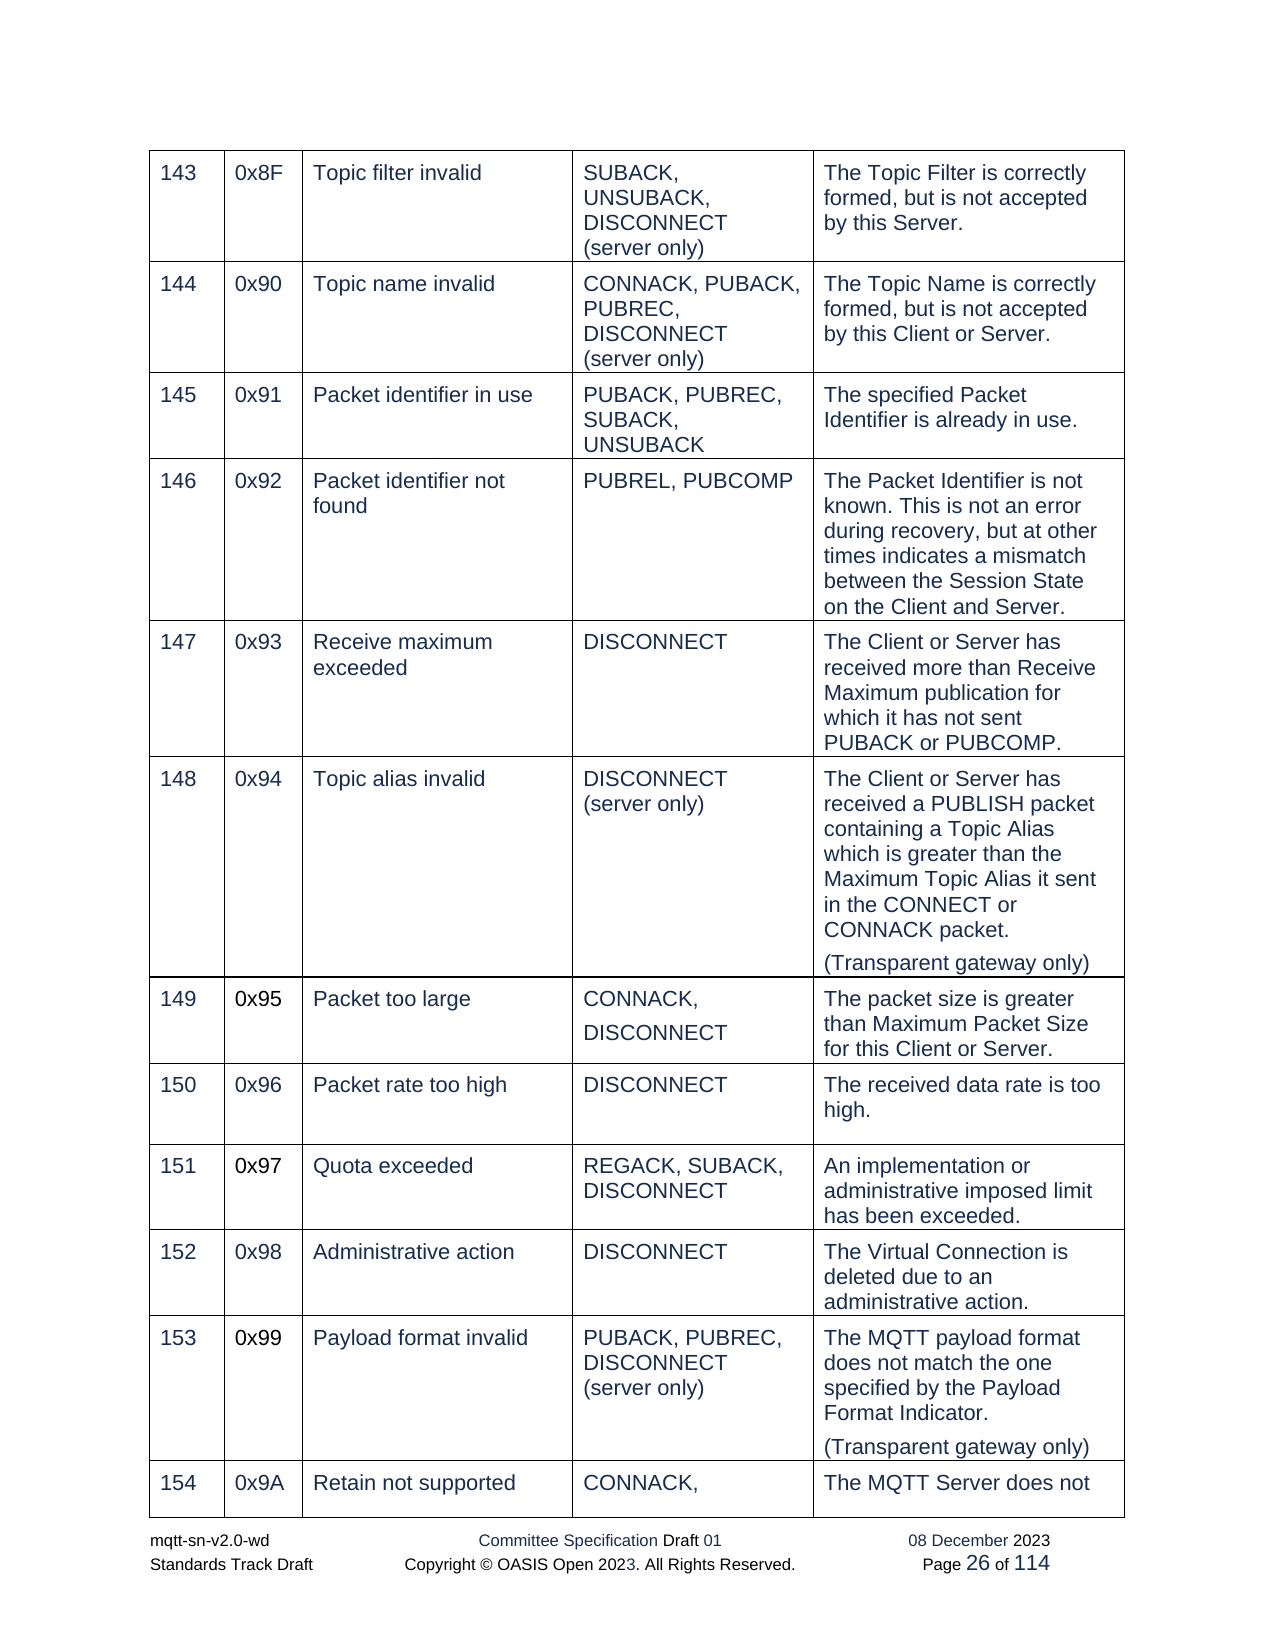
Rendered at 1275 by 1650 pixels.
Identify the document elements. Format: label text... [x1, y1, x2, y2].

table_cell REGACK, SUBACK, DISCONNECT [573, 1145, 813, 1229]
table_cell The packet size is greater than Maximum Packet Size for this Client or Server. [814, 978, 1124, 1062]
table_cell 143 [150, 151, 224, 261]
table_cell 0x96 [225, 1064, 302, 1143]
table_cell Quota exceeded [303, 1145, 572, 1229]
table_cell The Packet Identifier is not known. This is not an error during recovery, but at other times indicates a mismatch between the Session State on the Client and Server. [814, 459, 1124, 620]
table_cell 146 [150, 459, 224, 620]
table_cell PUBACK, PUBREC, DISCONNECT (server only) [573, 1316, 813, 1460]
table_cell DISCONNECT (server only) [573, 757, 813, 976]
table_cell Packet identifier not found [303, 459, 572, 620]
table_cell 150 [150, 1064, 224, 1143]
table_cell 145 [150, 373, 224, 458]
table_cell 0x90 [225, 262, 302, 372]
table_cell 0x97 [225, 1145, 302, 1229]
table_cell PUBREL, PUBCOMP [573, 459, 813, 620]
table_cell 0x92 [225, 459, 302, 620]
table_cell 0x94 [225, 757, 302, 976]
table_cell 148 [150, 757, 224, 976]
table_cell SUBACK, UNSUBACK, DISCONNECT (server only) [573, 151, 813, 261]
table_cell 152 [150, 1230, 224, 1315]
table_cell Packet rate too high [303, 1064, 572, 1143]
table_cell 0x93 [225, 621, 302, 756]
table_cell Topic name invalid [303, 262, 572, 372]
table_cell CONNACK, DISCONNECT [573, 978, 813, 1062]
table_cell The Client or Server has received more than Receive Maximum publication for which it has not sent PUBACK or PUBCOMP. [814, 621, 1124, 756]
table_cell 0x8F [225, 151, 302, 261]
table_cell DISCONNECT [573, 1230, 813, 1315]
table_cell 0x95 [225, 978, 302, 1062]
table_cell The MQTT payload format does not match the one specified by the Payload Format Indicator. (Transparent gateway only) [814, 1316, 1124, 1460]
table_cell 153 [150, 1316, 224, 1460]
table_cell 149 [150, 978, 224, 1062]
table_cell 151 [150, 1145, 224, 1229]
table_cell Payload format invalid [303, 1316, 572, 1460]
table_cell 144 [150, 262, 224, 372]
table_cell Topic alias invalid [303, 757, 572, 976]
table_cell 0x9A [225, 1461, 302, 1517]
table_cell 0x99 [225, 1316, 302, 1460]
table_cell The received data rate is too high. [814, 1064, 1124, 1143]
table_cell 154 [150, 1461, 224, 1517]
table_cell Packet too large [303, 978, 572, 1062]
table_cell 147 [150, 621, 224, 756]
table_cell Retain not supported [303, 1461, 572, 1517]
table_cell Administrative action [303, 1230, 572, 1315]
table_cell DISCONNECT [573, 1064, 813, 1143]
table_cell The specified Packet Identifier is already in use. [814, 373, 1124, 458]
table_cell The Topic Filter is correctly formed, but is not accepted by this Server. [814, 151, 1124, 261]
table_cell The Virtual Connection is deleted due to an administrative action. [814, 1230, 1124, 1315]
table_cell CONNACK, [573, 1461, 813, 1517]
table_cell CONNACK, PUBACK, PUBREC, DISCONNECT (server only) [573, 262, 813, 372]
table_cell The Client or Server has received a PUBLISH packet containing a Topic Alias which is greater than the Maximum Topic Alias it sent in the CONNECT or CONNACK packet. (Transparent gateway only) [814, 757, 1124, 976]
table_cell An implementation or administrative imposed limit has been exceeded. [814, 1145, 1124, 1229]
table_cell 0x91 [225, 373, 302, 458]
table_cell PUBACK, PUBREC, SUBACK, UNSUBACK [573, 373, 813, 458]
table_cell The MQTT Server does not [814, 1461, 1124, 1517]
table_cell The Topic Name is correctly formed, but is not accepted by this Client or Server. [814, 262, 1124, 372]
table_cell Topic filter invalid [303, 151, 572, 261]
table_cell 0x98 [225, 1230, 302, 1315]
table_cell Packet identifier in use [303, 373, 572, 458]
table_cell DISCONNECT [573, 621, 813, 756]
table_cell Receive maximum exceeded [303, 621, 572, 756]
